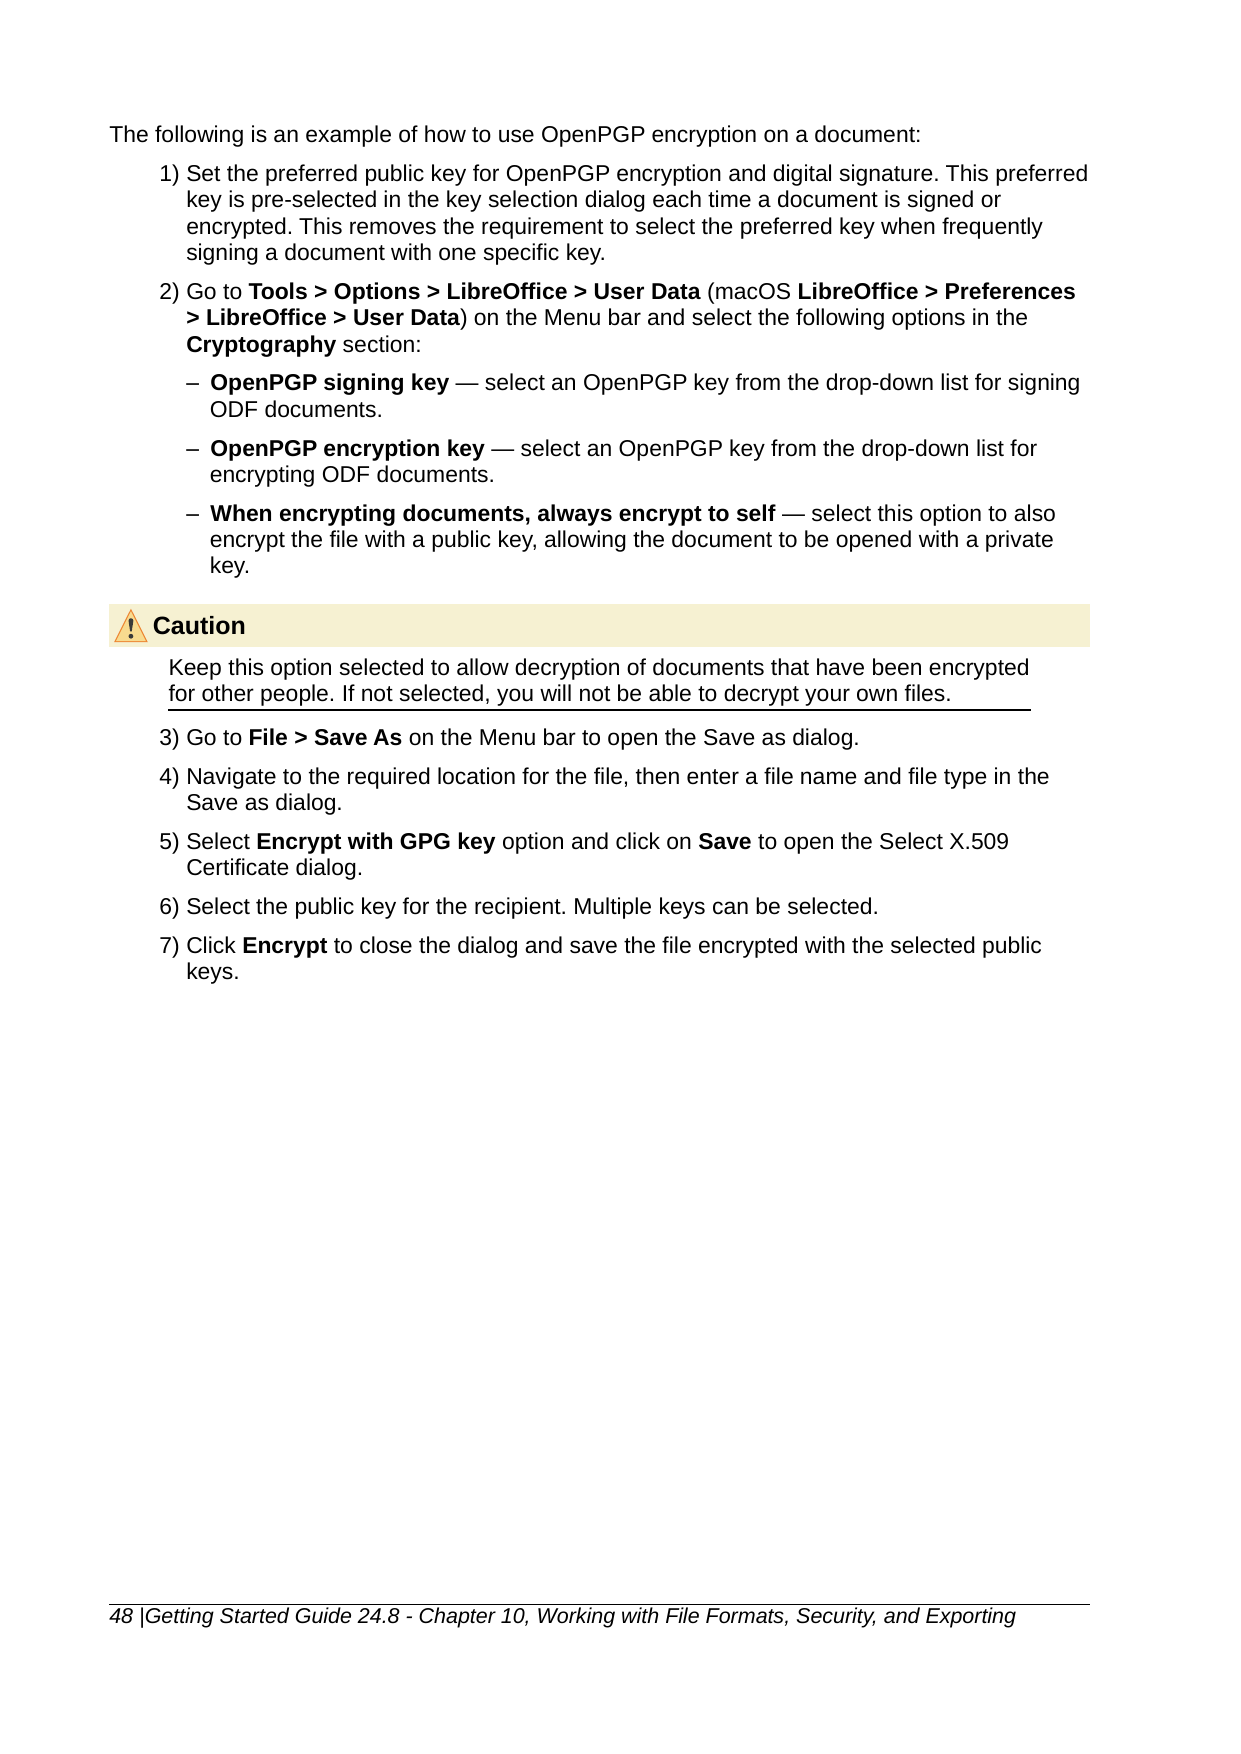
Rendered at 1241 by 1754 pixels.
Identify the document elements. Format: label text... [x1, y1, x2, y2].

text Keep this option selected to allow decryption of documents that have been encrypted for other people. If not selected, you will not be able to decrypt your own files. [168, 653, 1031, 709]
list The following is an example of how to use OpenPGP encryption on a document: [109, 121, 1090, 147]
list Set the preferred public key for OpenPGP encryption and digital signature. This preferred key is pre-selected in the key selection dialog each time a document is signed or encrypted. This removes the requirement to select the preferred key when frequently signing a document with one specific key. [186, 160, 1090, 265]
list OpenPGP signing key — select an OpenPGP key from the drop-down list for signing ODF documents. [186, 369, 1090, 422]
list Select Encrypt with GPG key option and click on Save to open the Select X.509 Certificate dialog. [186, 828, 1090, 881]
list Navigate to the required location for the file, then enter a file name and file type in the Save as dialog. [186, 763, 1090, 815]
list Go to File > Save As on the Menu bar to open the Save as dialog. [186, 724, 1090, 750]
list Go to Tools > Options > LibreOffice > User Data (macOS LibreOffice > Preferences > LibreOffice > User Data) on the Menu bar and select the following options in the Cryptography section: [186, 278, 1090, 357]
subtitle Caution [109, 604, 1090, 647]
list Click Encrypt to close the dialog and save the file encrypted with the selected public keys. [186, 932, 1090, 984]
list OpenPGP encryption key — select an OpenPGP key from the drop-down list for encrypting ODF documents. [186, 434, 1090, 487]
list Select the public key for the recipient. Multiple keys can be selected. [186, 893, 1090, 919]
list When encrypting documents, always encrypt to self — select this option to also encrypt the file with a public key, allowing the document to be opened with a private key. [186, 500, 1090, 579]
